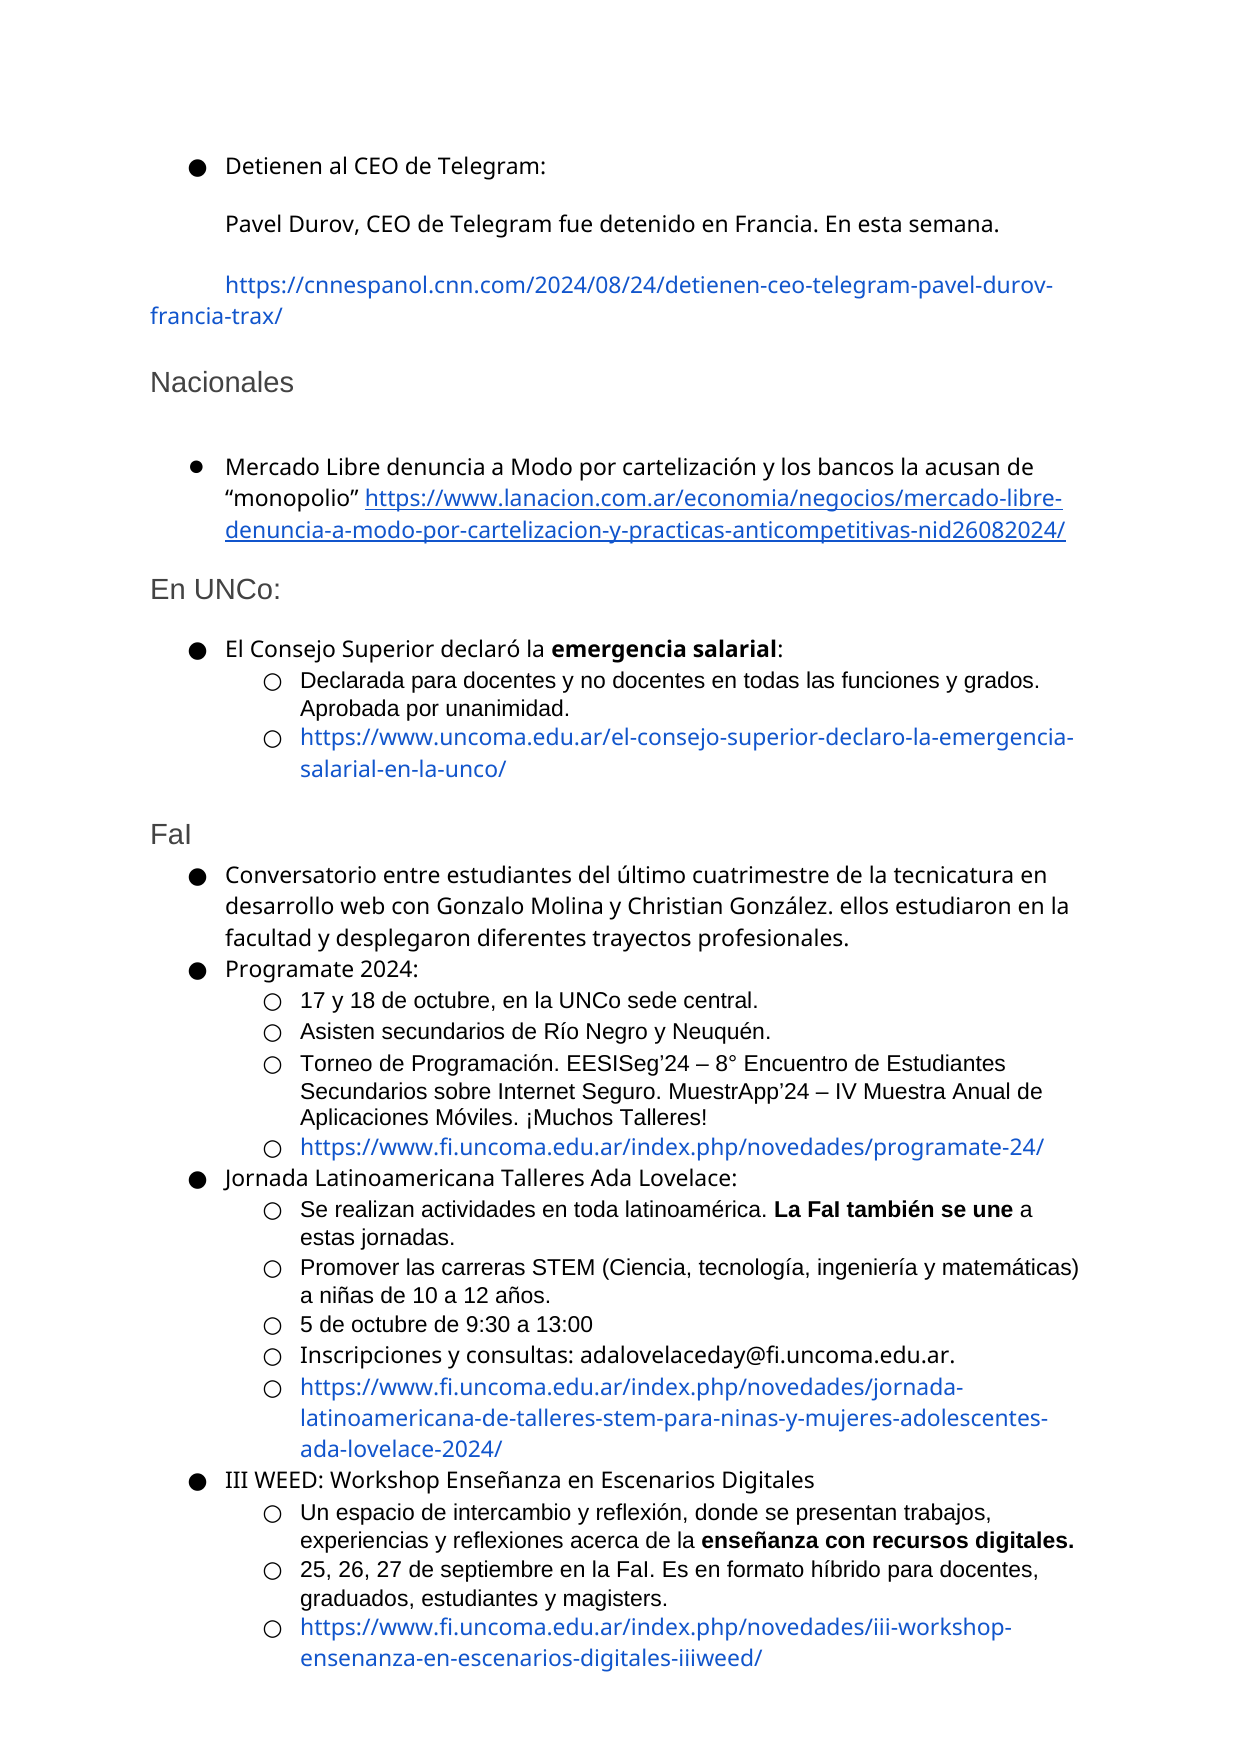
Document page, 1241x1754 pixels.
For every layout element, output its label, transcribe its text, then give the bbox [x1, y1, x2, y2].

list Programate 2024: [187, 953, 1090, 984]
subtitle Nacionales [150, 364, 1090, 398]
list Declarada para docentes y no docentes en todas las funciones y grados. Aprobada por unanimidad. [262, 664, 1090, 721]
subtitle Promover las carreras STEM (Ciencia, tecnología, ingeniería y matemáticas) a niñas de 10 a 12 años. [262, 1251, 1090, 1308]
subtitle En UNCo: [150, 572, 1090, 605]
list III WEED: Workshop Enseñanza en Escenarios Digitales [187, 1464, 1090, 1496]
text Pavel Durov, CEO de Telegram fue detenido en Francia. En esta semana. [150, 208, 1090, 239]
list Torneo de Programación. EESISeg’24 – 8° Encuentro de Estudiantes Secundarios sobre Internet Seguro. MuestrApp’24 – IV Muestra Anual de Aplicaciones Móviles. ¡Muchos Talleres! [262, 1047, 1090, 1131]
subtitle Detienen al CEO de Telegram: [187, 150, 1090, 181]
subtitle https://cnnespanol.cnn.com/2024/08/24/detienen-ceo-telegram-pavel-durov-francia-trax/ [150, 269, 1090, 331]
list Se realizan actividades en toda latinoamérica. La FaI también se une a estas jornadas. [262, 1193, 1090, 1251]
list 5 de octubre de 9:30 a 13:00 [262, 1308, 1090, 1339]
list Conversatorio entre estudiantes del último cuatrimestre de la tecnicatura en desarrollo web con Gonzalo Molina y Christian González. ellos estudiaron en la facultad y desplegaron diferentes trayectos profesionales. [187, 859, 1090, 953]
list 17 y 18 de octubre, en la UNCo sede central. [262, 984, 1090, 1015]
list Asisten secundarios de Río Negro y Neuquén. [262, 1015, 1090, 1047]
list https://www.fi.uncoma.edu.ar/index.php/novedades/programate-24/ [262, 1131, 1090, 1162]
subtitle Jornada Latinoamericana Talleres Ada Lovelace: [187, 1162, 1090, 1193]
subtitle Mercado Libre denuncia a Modo por cartelización y los bancos la acusan de “monopolio” https://www.lanacion.com.ar/economia/negocios/mercado-libre-denuncia-a-modo-por-cartelizacion-y-practicas-anticompetitivas-nid26082024/ [187, 448, 1090, 545]
list Un espacio de intercambio y reflexión, donde se presentan trabajos, experiencias y reflexiones acerca de la enseñanza con recursos digitales. [262, 1496, 1090, 1553]
list Inscripciones y consultas: adalovelaceday@fi.uncoma.edu.ar. [262, 1339, 1090, 1371]
list https://www.fi.uncoma.edu.ar/index.php/novedades/iii-workshop-ensenanza-en-escenarios-digitales-iiiweed/ [262, 1611, 1090, 1673]
list https://www.uncoma.edu.ar/el-consejo-superior-declaro-la-emergencia-salarial-en-la-unco/ [262, 721, 1090, 784]
list 25, 26, 27 de septiembre en la FaI. Es en formato híbrido para docentes, graduados, estudiantes y magisters. [262, 1553, 1090, 1611]
list El Consejo Superior declaró la emergencia salarial: [187, 632, 1090, 664]
subtitle FaI [150, 817, 1090, 851]
list https://www.fi.uncoma.edu.ar/index.php/novedades/jornada-latinoamericana-de-talleres-stem-para-ninas-y-mujeres-adolescentes-ada-lovelace-2024/ [262, 1371, 1090, 1464]
